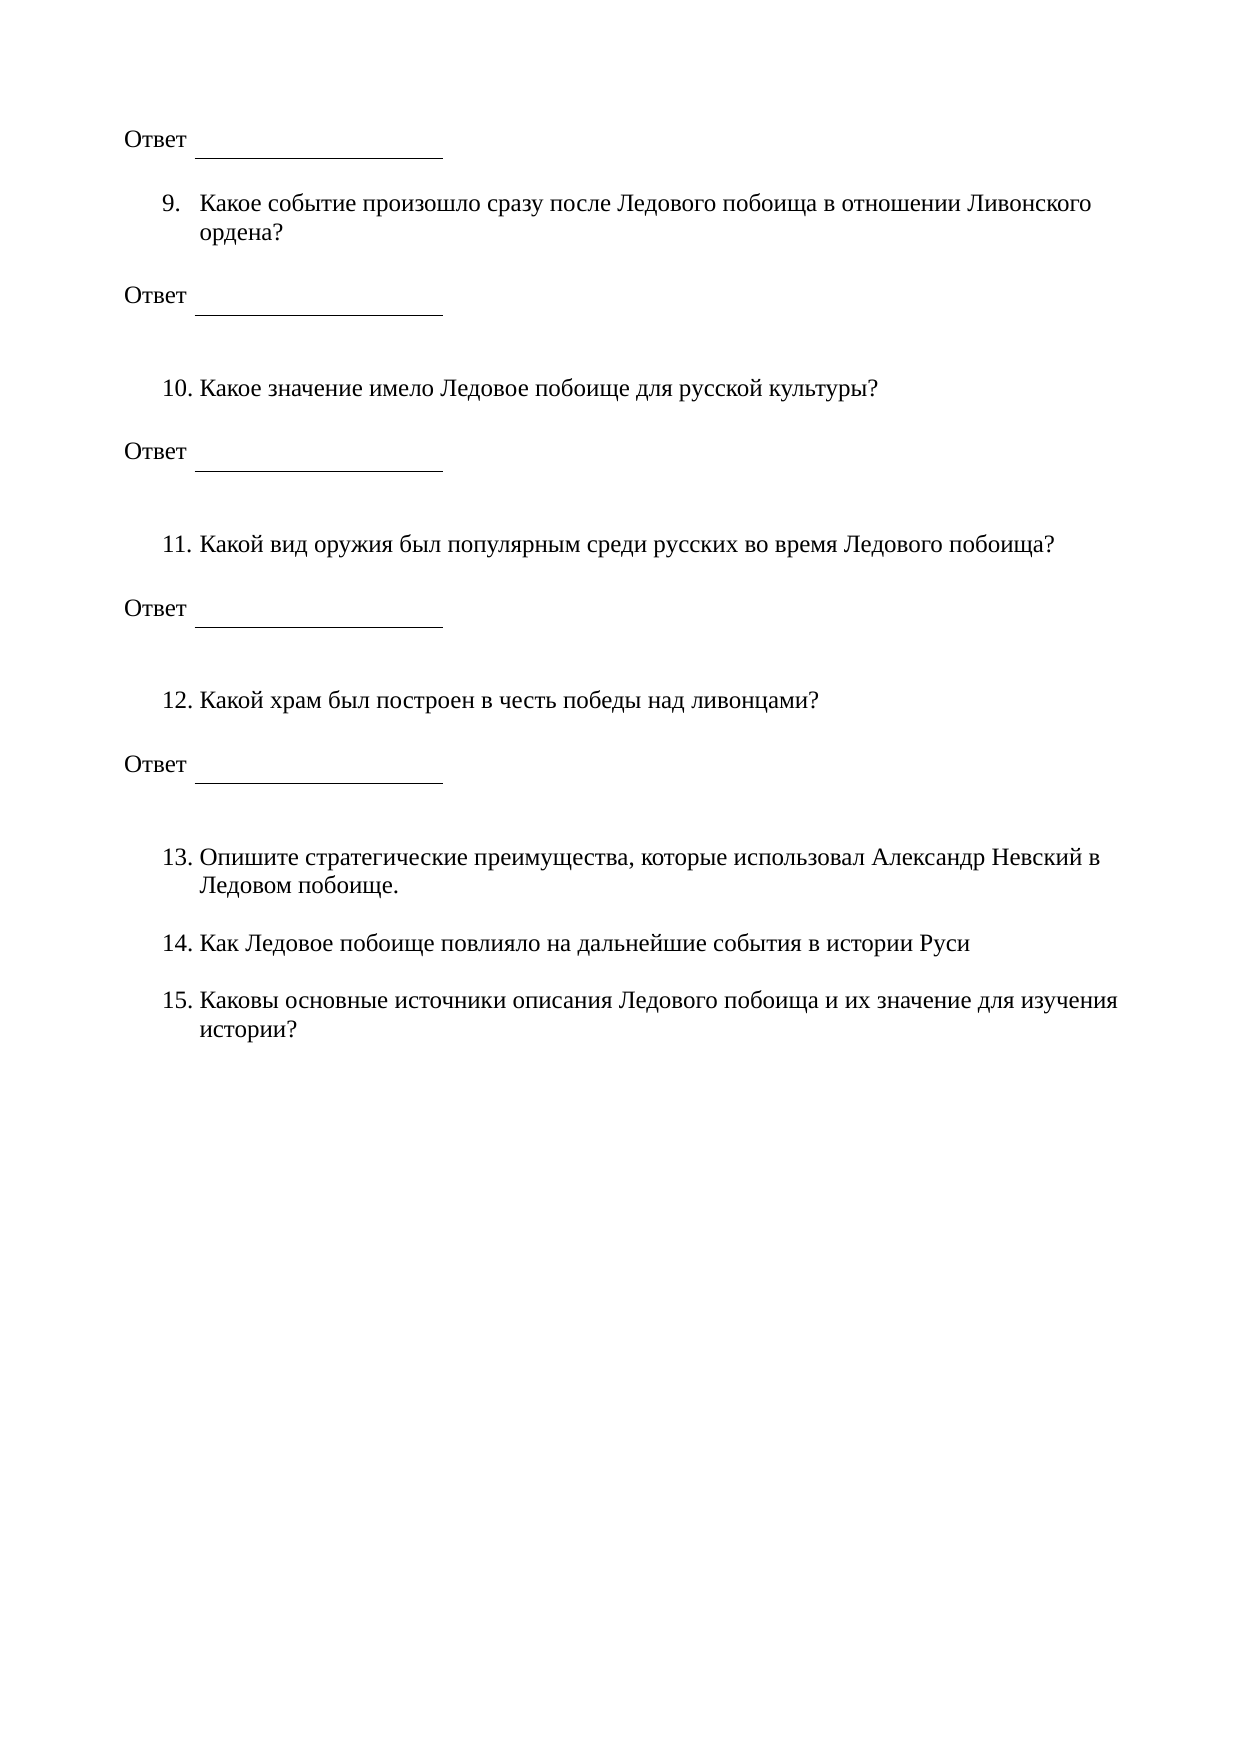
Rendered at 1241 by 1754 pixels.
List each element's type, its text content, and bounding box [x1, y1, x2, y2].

table_header [195, 587, 443, 627]
list Как Ледовое побоище повлияло на дальнейшие события в истории Руси [162, 928, 1122, 957]
list Какое событие произошло сразу после Ледового побоища в отношении Ливонского ордена? [162, 188, 1122, 246]
table_header Ответ [118, 743, 194, 783]
list Опишите стратегические преимущества, которые использовал Александр Невский в Ледовом побоище. [162, 842, 1122, 899]
list Каковы основные источники описания Ледового побоища и их значение для изучения истории? [162, 986, 1122, 1043]
table_header Ответ [118, 431, 194, 471]
table_header Ответ [118, 118, 194, 158]
table_header Ответ [118, 587, 194, 627]
list Какой храм был построен в честь победы над ливонцами? [162, 686, 1122, 714]
table_header [195, 743, 443, 783]
table_header [195, 431, 443, 471]
list Какой вид оружия был популярным среди русских во время Ледового побоища? [162, 529, 1122, 558]
table_header Ответ [118, 274, 194, 314]
table_header [195, 118, 443, 158]
table_header [195, 274, 443, 314]
list Какое значение имело Ледовое побоище для русской культуры? [162, 373, 1122, 402]
